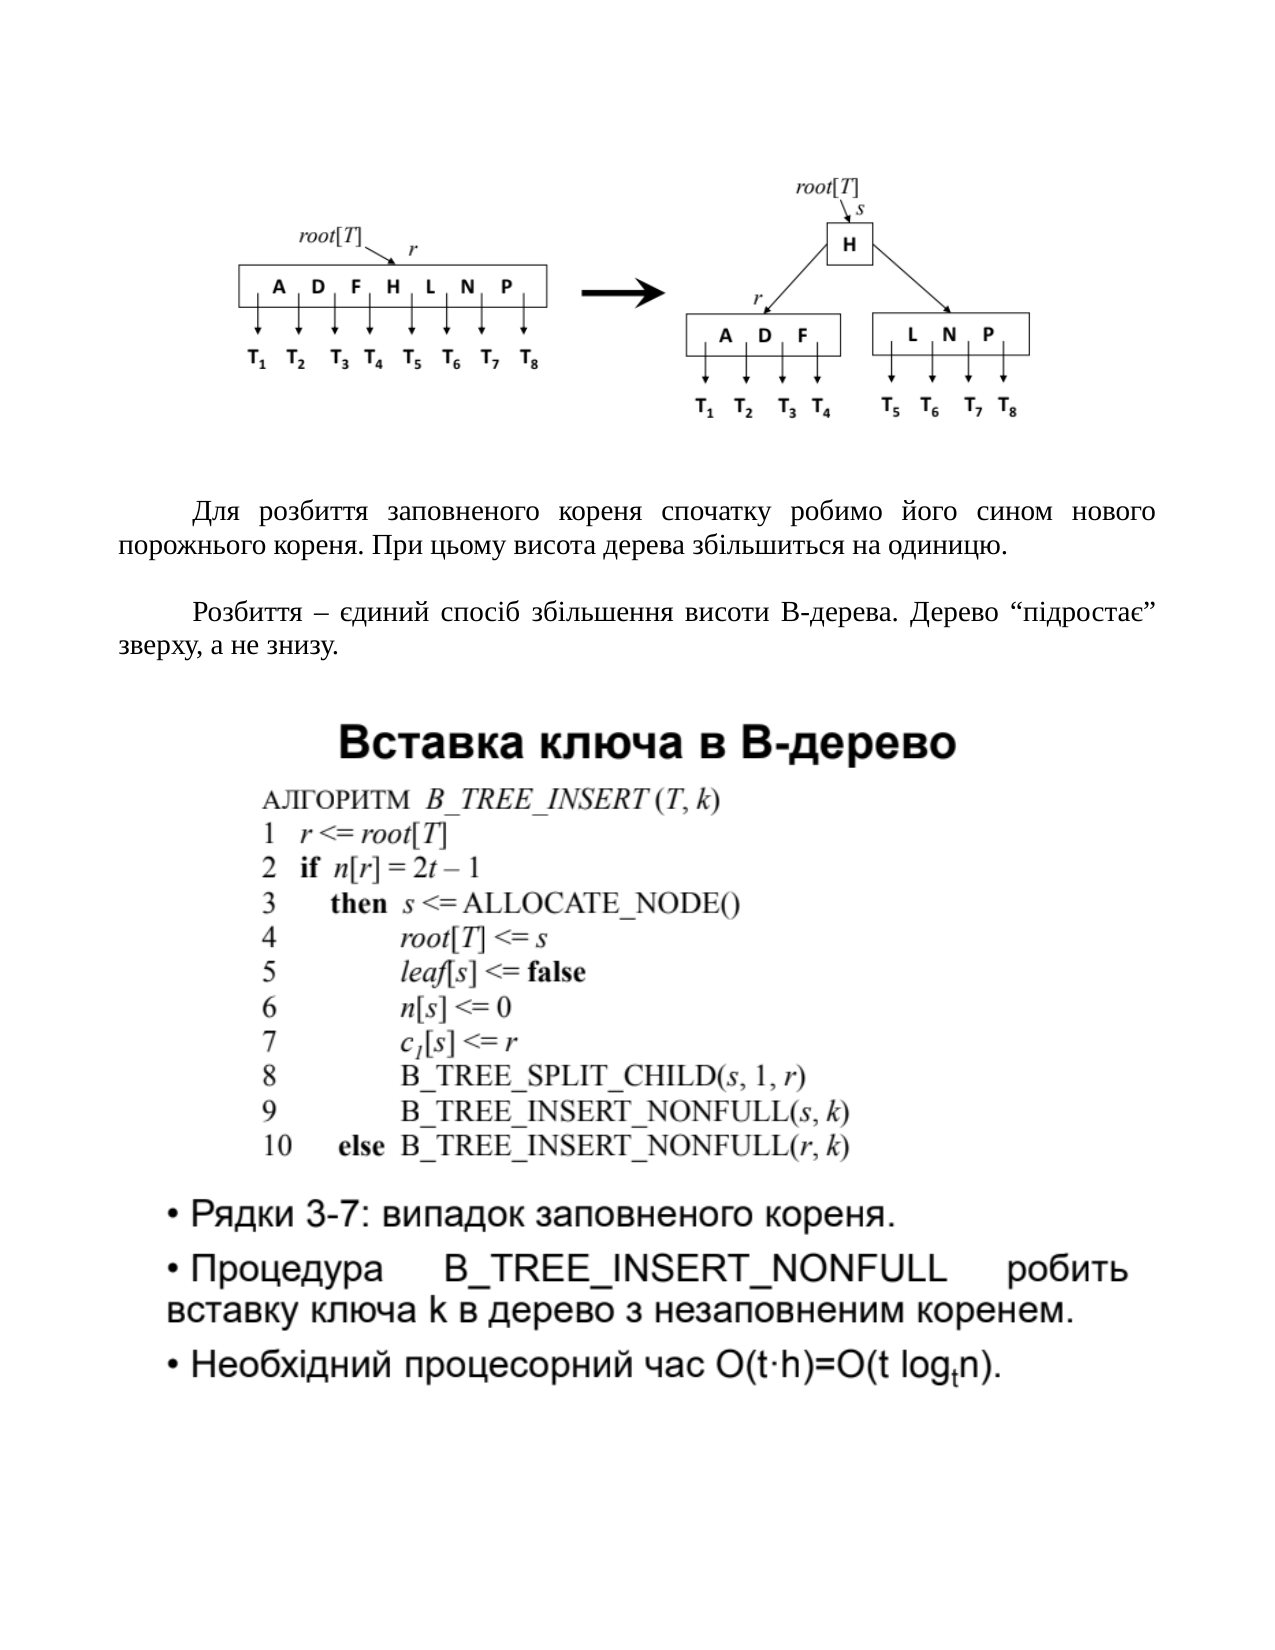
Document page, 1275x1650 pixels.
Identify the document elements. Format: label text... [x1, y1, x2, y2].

text Розбиття – єдиний спосіб збільшення висоти В-дерева. Дерево “підростає” зверху, а не знизу. [118, 594, 1157, 661]
text Для розбиття заповненого кореня спочатку робимо його сином нового порожнього кореня. При цьому висота дерева збільшиться на одиницю. [118, 493, 1157, 560]
picture [118, 694, 1157, 1417]
picture [214, 118, 1061, 460]
